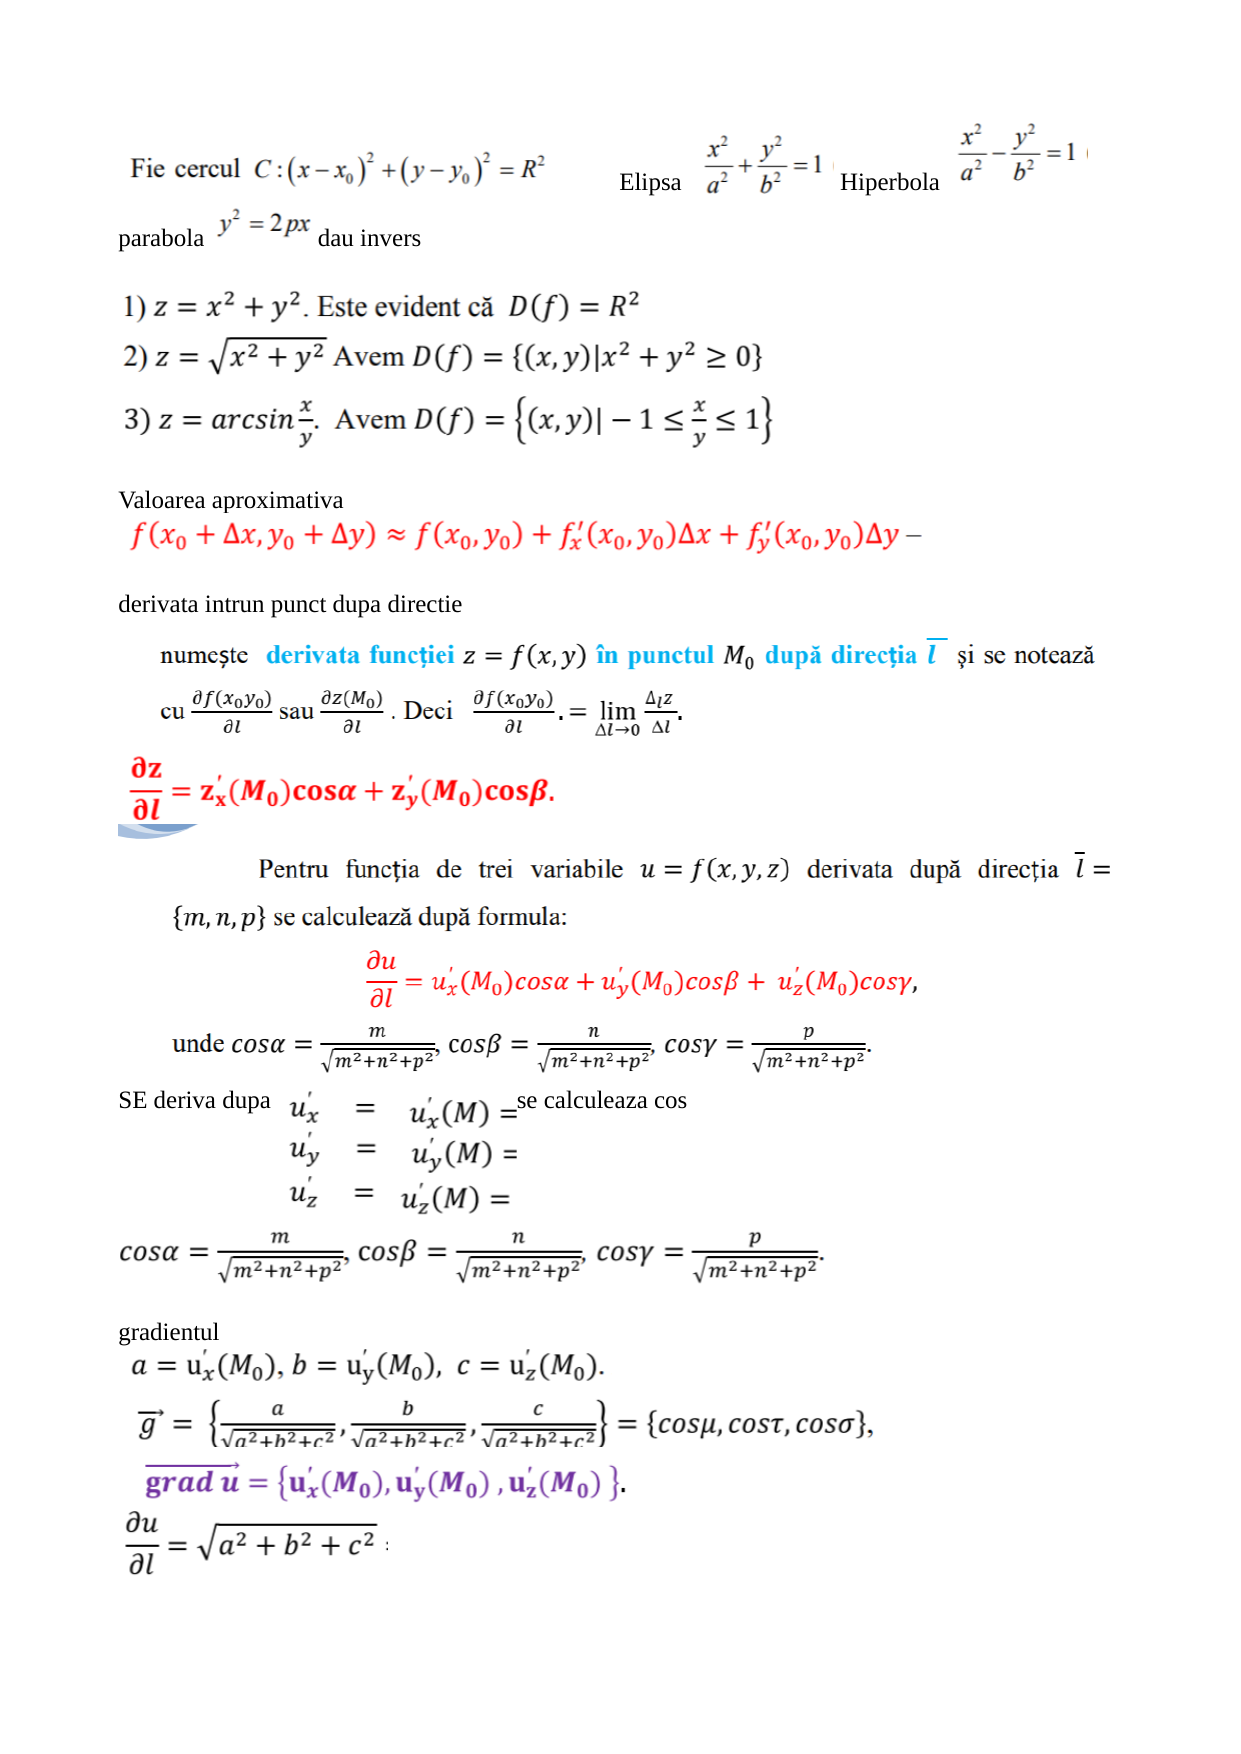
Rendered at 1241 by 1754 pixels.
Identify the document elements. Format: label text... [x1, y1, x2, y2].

text Valoarea aproximativa [118, 485, 1122, 561]
text se calculeaza cos [517, 1074, 1122, 1289]
text Elipsa Hiperbola [118, 118, 946, 200]
text derivata intrun punct dupa directie [118, 589, 1122, 618]
text parabola dau invers [118, 200, 1122, 252]
picture [118, 513, 930, 561]
picture [210, 200, 312, 247]
text gradientul [118, 1317, 1122, 1346]
picture [694, 131, 834, 198]
picture [118, 141, 551, 190]
text [1088, 118, 1122, 200]
picture [946, 118, 1088, 201]
picture [118, 1346, 896, 1591]
picture [118, 618, 1123, 1289]
picture [118, 280, 783, 457]
text SE deriva dupa [118, 1074, 392, 1222]
